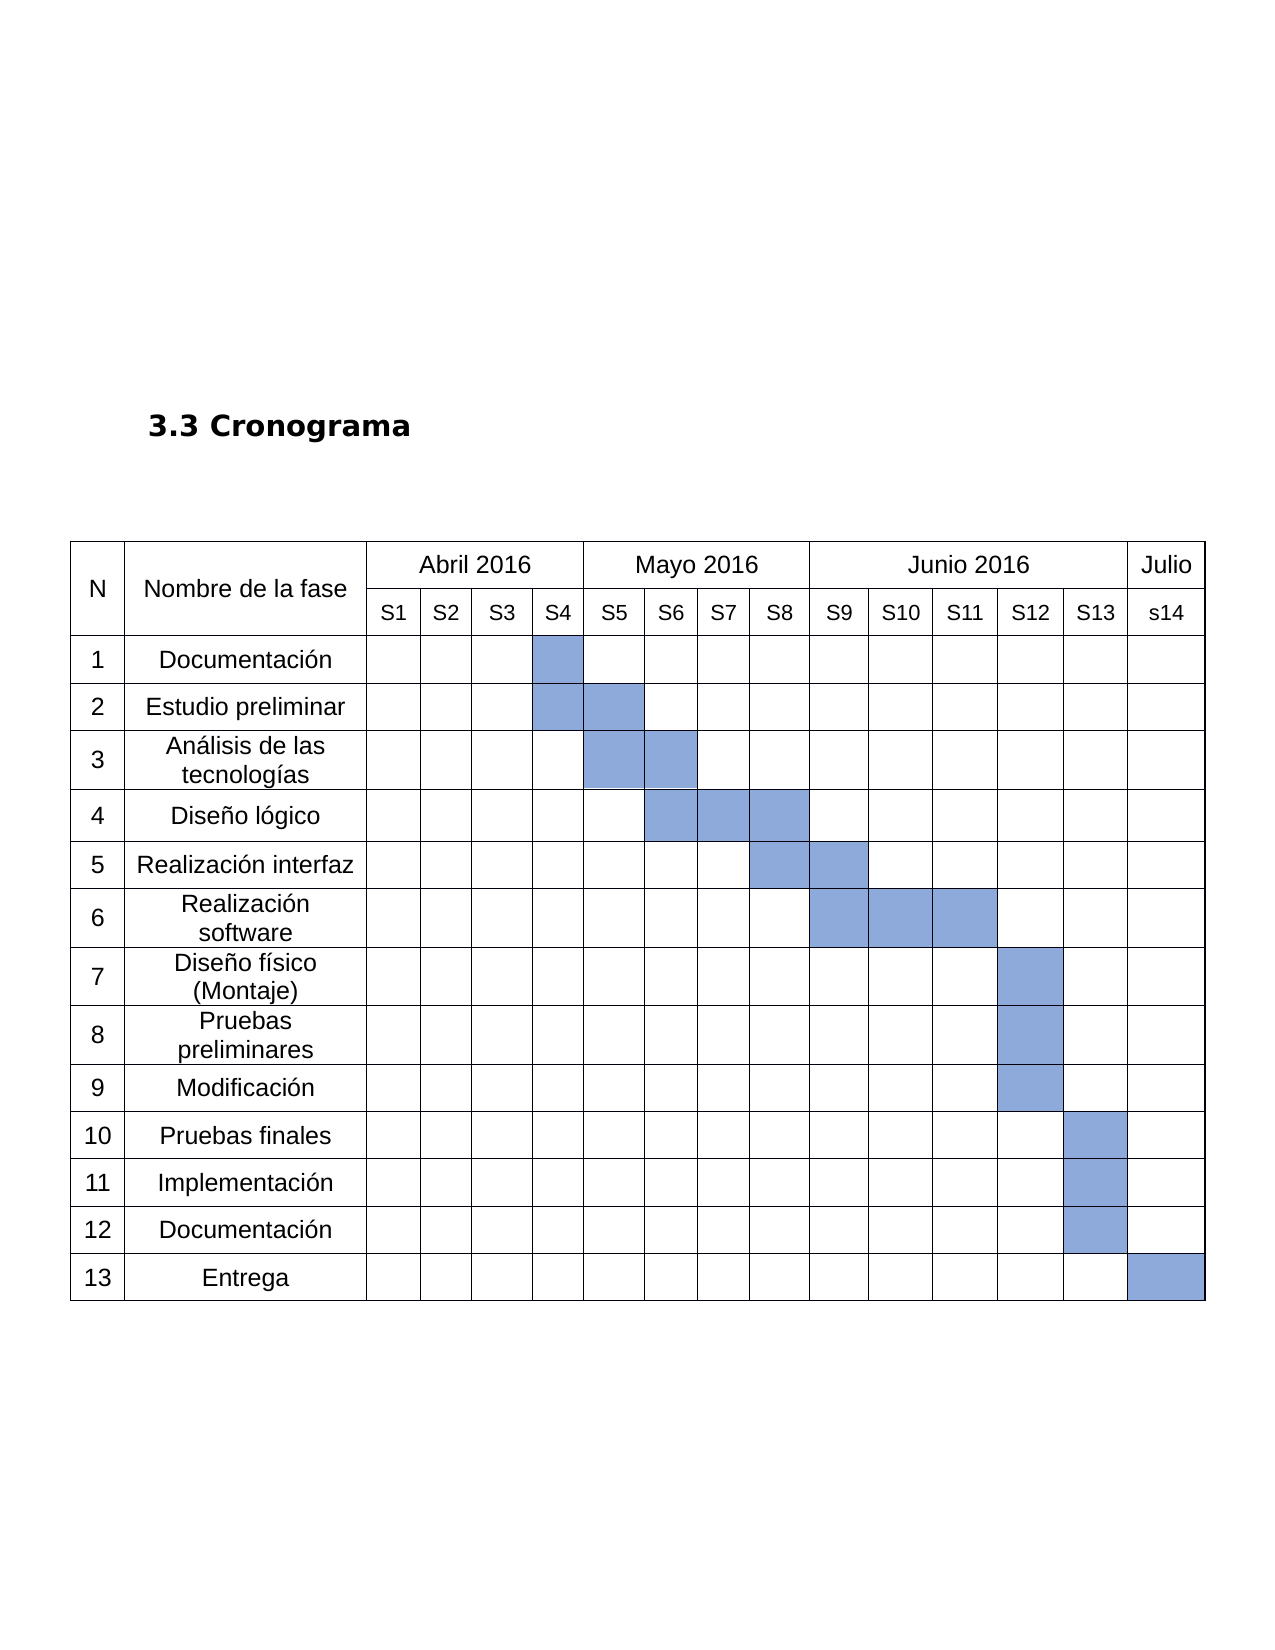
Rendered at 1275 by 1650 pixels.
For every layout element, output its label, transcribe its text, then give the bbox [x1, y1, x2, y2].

table_cell [1064, 1207, 1127, 1253]
table_cell [472, 684, 532, 730]
table_cell S9 [810, 589, 868, 635]
table_cell Realización software [125, 889, 366, 947]
table_cell [1128, 1159, 1204, 1206]
table_cell [421, 1207, 471, 1253]
table_cell [645, 1112, 697, 1158]
table_cell Entrega [125, 1254, 366, 1300]
table_cell 8 [71, 1006, 124, 1064]
table_cell [698, 1207, 749, 1253]
table_cell Documentación [125, 1207, 366, 1253]
table_cell [869, 1065, 932, 1111]
table_cell [367, 1065, 420, 1111]
table_cell [367, 684, 420, 730]
table_cell [698, 731, 749, 788]
table_cell [933, 1159, 997, 1206]
table_cell [998, 1065, 1063, 1111]
table_cell [1064, 1159, 1127, 1206]
table_cell [421, 842, 471, 888]
table_cell [533, 1006, 583, 1064]
table_cell [367, 1006, 420, 1064]
table_cell [584, 1207, 644, 1253]
table_cell [933, 684, 997, 730]
table_cell 10 [71, 1112, 124, 1158]
table_cell [472, 948, 532, 1005]
table_cell [645, 1207, 697, 1253]
table_cell S5 [584, 589, 644, 635]
table_cell Modificación [125, 1065, 366, 1111]
table_cell S10 [869, 589, 932, 635]
table_cell [645, 948, 697, 1005]
table_cell [472, 1065, 532, 1111]
table_cell [869, 889, 932, 947]
table_cell [810, 636, 868, 683]
table_cell [1064, 948, 1127, 1005]
table_cell [750, 684, 809, 730]
table_cell 5 [71, 842, 124, 888]
table_cell [698, 790, 749, 841]
table_cell Diseño físico (Montaje) [125, 948, 366, 1005]
table_cell Realización interfaz [125, 842, 366, 888]
table_cell [869, 1112, 932, 1158]
table_cell [1064, 731, 1127, 788]
table_cell S7 [698, 589, 749, 635]
table_cell [1128, 889, 1204, 947]
table_cell [810, 889, 868, 947]
table_cell S4 [533, 589, 583, 635]
table_cell [1064, 1006, 1127, 1064]
table_cell [421, 1159, 471, 1206]
table_cell [998, 684, 1063, 730]
table_cell [367, 1254, 420, 1300]
table_cell [750, 1159, 809, 1206]
table_cell [1128, 1065, 1204, 1111]
table_cell [810, 1159, 868, 1206]
table_cell [933, 1006, 997, 1064]
table_cell [533, 1207, 583, 1253]
table_cell [750, 1006, 809, 1064]
table_cell [810, 1065, 868, 1111]
table_cell [533, 790, 583, 841]
table_cell [750, 1254, 809, 1300]
table_cell [584, 1112, 644, 1158]
table_cell [750, 731, 809, 788]
table_cell [367, 1112, 420, 1158]
table_cell [998, 1207, 1063, 1253]
table_cell [998, 889, 1063, 947]
table_cell [1128, 790, 1204, 841]
table_cell [933, 1065, 997, 1111]
table_cell S11 [933, 589, 997, 635]
table_cell [998, 948, 1063, 1005]
table_cell [698, 636, 749, 683]
table_cell [750, 948, 809, 1005]
table_cell [750, 636, 809, 683]
table_cell [533, 636, 583, 683]
table_cell [810, 790, 868, 841]
table_cell [1128, 1254, 1204, 1300]
table_cell Análisis de las tecnologías [125, 731, 366, 788]
table_cell [1064, 684, 1127, 730]
table_cell [421, 1006, 471, 1064]
table_cell [869, 636, 932, 683]
table_cell [1064, 636, 1127, 683]
table_cell [933, 636, 997, 683]
table_cell 12 [71, 1207, 124, 1253]
table_cell [421, 889, 471, 947]
table_cell Estudio preliminar [125, 684, 366, 730]
table_cell [1064, 1112, 1127, 1158]
table_cell [472, 1254, 532, 1300]
table_cell [750, 1112, 809, 1158]
table_header N [71, 542, 124, 635]
table_cell [869, 1254, 932, 1300]
table_cell Documentación [125, 636, 366, 683]
table_cell [584, 1006, 644, 1064]
table_cell [584, 1159, 644, 1206]
table_cell [584, 684, 644, 730]
table_cell [584, 889, 644, 947]
table_cell [810, 1006, 868, 1064]
table_cell [998, 790, 1063, 841]
table_cell [472, 1112, 532, 1158]
table_cell [698, 1112, 749, 1158]
table_cell [472, 842, 532, 888]
table_cell [698, 1065, 749, 1111]
table_cell [584, 1254, 644, 1300]
table_cell [533, 948, 583, 1005]
table_cell 13 [71, 1254, 124, 1300]
table_cell [472, 731, 532, 788]
table_cell 9 [71, 1065, 124, 1111]
table_cell [698, 889, 749, 947]
table_cell [1064, 1065, 1127, 1111]
table_cell [472, 636, 532, 683]
table_cell [1064, 889, 1127, 947]
table_cell [1128, 842, 1204, 888]
table_cell S13 [1064, 589, 1127, 635]
table_cell [750, 889, 809, 947]
table_cell [367, 948, 420, 1005]
table_cell [472, 1207, 532, 1253]
table_cell [750, 1065, 809, 1111]
table_cell S6 [645, 589, 697, 635]
table_cell [933, 842, 997, 888]
table_cell Implementación [125, 1159, 366, 1206]
table_cell [1064, 1254, 1127, 1300]
table_cell [584, 948, 644, 1005]
table_cell [933, 1112, 997, 1158]
table_cell [584, 731, 644, 788]
table_cell [472, 790, 532, 841]
table_cell [367, 1207, 420, 1253]
table_cell [933, 1207, 997, 1253]
table_cell [533, 731, 583, 788]
table_cell [367, 842, 420, 888]
table_cell [698, 1006, 749, 1064]
table_cell [998, 1112, 1063, 1158]
table_cell [998, 636, 1063, 683]
table_cell [698, 1254, 749, 1300]
table_cell [421, 636, 471, 683]
table_cell [367, 1159, 420, 1206]
table_cell [698, 1159, 749, 1206]
table_cell [421, 790, 471, 841]
table_cell [869, 1006, 932, 1064]
table_cell S3 [472, 589, 532, 635]
table_cell [421, 1112, 471, 1158]
table_cell [367, 731, 420, 788]
table_cell [750, 790, 809, 841]
table_cell S8 [750, 589, 809, 635]
table_cell [584, 842, 644, 888]
table_cell [998, 1159, 1063, 1206]
table_cell S1 [367, 589, 420, 635]
table_cell [869, 948, 932, 1005]
table_cell [421, 948, 471, 1005]
table_cell [645, 684, 697, 730]
table_header Mayo 2016 [584, 542, 809, 588]
table_cell 7 [71, 948, 124, 1005]
table_cell [998, 1254, 1063, 1300]
table_cell [1128, 636, 1204, 683]
table_cell Pruebas preliminares [125, 1006, 366, 1064]
table_cell [645, 790, 697, 841]
table_cell [810, 731, 868, 788]
table_cell [750, 842, 809, 888]
table_cell [869, 1207, 932, 1253]
table_cell [998, 1006, 1063, 1064]
table_cell [584, 790, 644, 841]
table_cell [533, 842, 583, 888]
table_header Nombre de la fase [125, 542, 366, 635]
table_cell [869, 731, 932, 788]
table_cell [533, 1159, 583, 1206]
table_cell [421, 1254, 471, 1300]
table_cell [533, 684, 583, 730]
table_cell 11 [71, 1159, 124, 1206]
table_cell [810, 1207, 868, 1253]
table_cell [584, 636, 644, 683]
table_cell [645, 1254, 697, 1300]
table_cell 2 [71, 684, 124, 730]
table_cell [645, 1006, 697, 1064]
table_cell [810, 842, 868, 888]
table_cell [698, 842, 749, 888]
table_cell [533, 1254, 583, 1300]
table_cell S12 [998, 589, 1063, 635]
table_cell [998, 731, 1063, 788]
table_cell Diseño lógico [125, 790, 366, 841]
table_cell 4 [71, 790, 124, 841]
table_cell [645, 889, 697, 947]
table_cell [869, 684, 932, 730]
table_cell 6 [71, 889, 124, 947]
table_cell [810, 684, 868, 730]
table_cell [933, 889, 997, 947]
table_cell [584, 1065, 644, 1111]
table_cell [1128, 1006, 1204, 1064]
table_cell [533, 1065, 583, 1111]
table_cell [698, 948, 749, 1005]
table_cell s14 [1128, 589, 1204, 635]
table_cell [869, 790, 932, 841]
table_cell [869, 1159, 932, 1206]
table_cell [645, 636, 697, 683]
table_header Abril 2016 [367, 542, 583, 588]
table_cell [1128, 684, 1204, 730]
table_cell Pruebas finales [125, 1112, 366, 1158]
table_cell [810, 1254, 868, 1300]
table_cell [1128, 731, 1204, 788]
table_cell [645, 731, 697, 788]
table_cell [1064, 790, 1127, 841]
table_header Junio 2016 [810, 542, 1127, 588]
text 3.3 Cronograma [148, 410, 1127, 444]
table_cell [933, 1254, 997, 1300]
table_cell [1128, 948, 1204, 1005]
table_cell [998, 842, 1063, 888]
table_cell [421, 1065, 471, 1111]
table_cell [367, 889, 420, 947]
table_cell [698, 684, 749, 730]
table_cell [1128, 1112, 1204, 1158]
table_cell [472, 889, 532, 947]
table_cell [750, 1207, 809, 1253]
table_cell [367, 636, 420, 683]
table_cell [645, 1159, 697, 1206]
table_cell [533, 889, 583, 947]
table_cell [533, 1112, 583, 1158]
table_cell [472, 1159, 532, 1206]
table_cell [421, 684, 471, 730]
table_cell [645, 1065, 697, 1111]
table_cell [810, 1112, 868, 1158]
table_cell [810, 948, 868, 1005]
table_cell [1064, 842, 1127, 888]
table_cell [1128, 1207, 1204, 1253]
table_cell 1 [71, 636, 124, 683]
table_cell S2 [421, 589, 471, 635]
table_cell [472, 1006, 532, 1064]
table_header Julio [1128, 542, 1204, 588]
table_cell 3 [71, 731, 124, 788]
table_cell [421, 731, 471, 788]
table_cell [933, 790, 997, 841]
table_cell [933, 731, 997, 788]
table_cell [367, 790, 420, 841]
table_cell [645, 842, 697, 888]
table_cell [869, 842, 932, 888]
table_cell [933, 948, 997, 1005]
